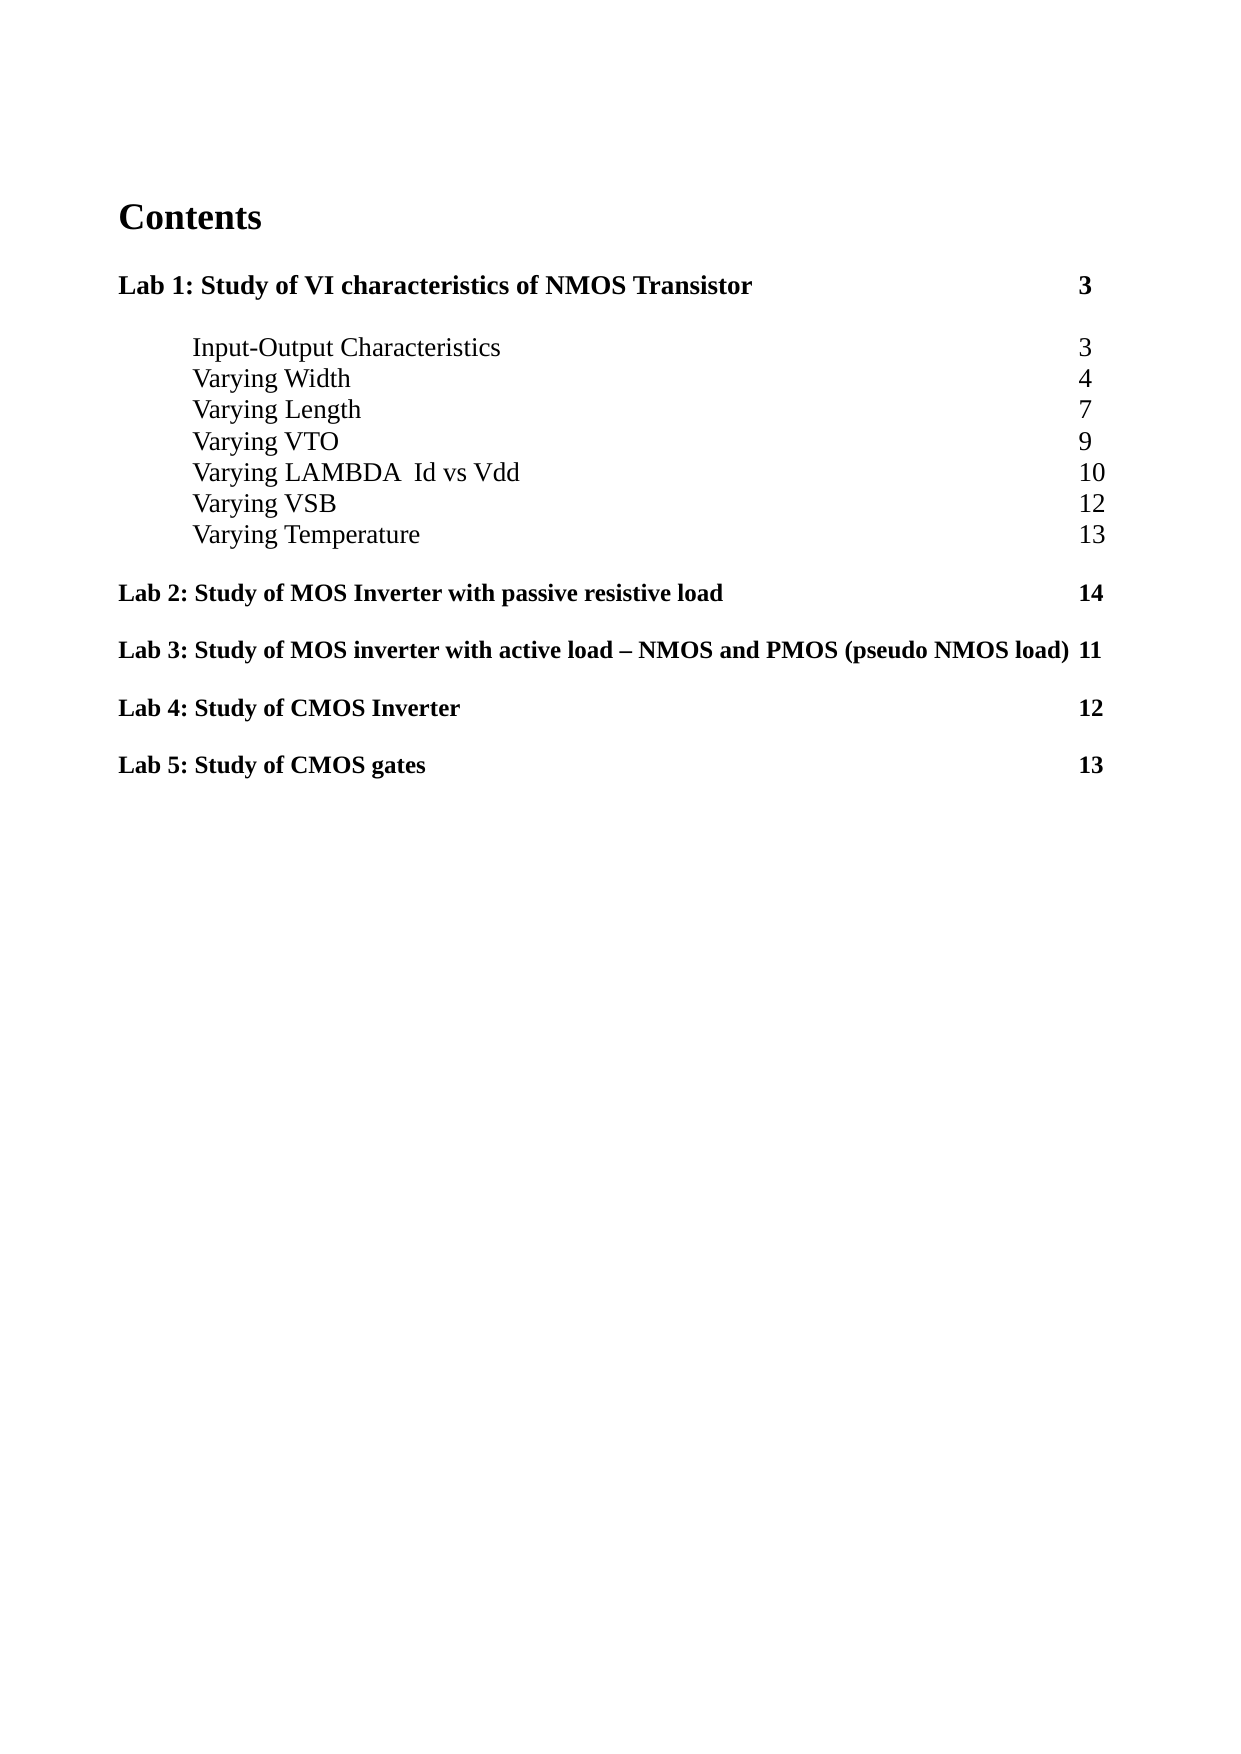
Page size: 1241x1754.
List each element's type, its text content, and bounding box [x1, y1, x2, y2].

text Varying VTO 9 [118, 425, 1122, 456]
text Lab 5: Study of CMOS gates 13 [118, 751, 1122, 779]
text Lab 4: Study of CMOS Inverter 12 [118, 693, 1122, 722]
text Input-Output Characteristics 3 [118, 331, 1122, 362]
text Varying VSB 12 [118, 487, 1122, 518]
text Varying Length 7 [118, 394, 1122, 425]
text Varying Temperature 13 [118, 518, 1122, 549]
text Varying Width 4 [118, 362, 1122, 394]
text Lab 3: Study of MOS inverter with active load – NMOS and PMOS (pseudo NMOS load) 11 [118, 636, 1122, 664]
text Lab 2: Study of MOS Inverter with passive resistive load 14 [118, 578, 1122, 607]
text Lab 1: Study of VI characteristics of NMOS Transistor 3 [118, 269, 1122, 300]
text Contents [118, 195, 1122, 238]
text Varying LAMBDA Id vs Vdd 10 [118, 456, 1122, 487]
